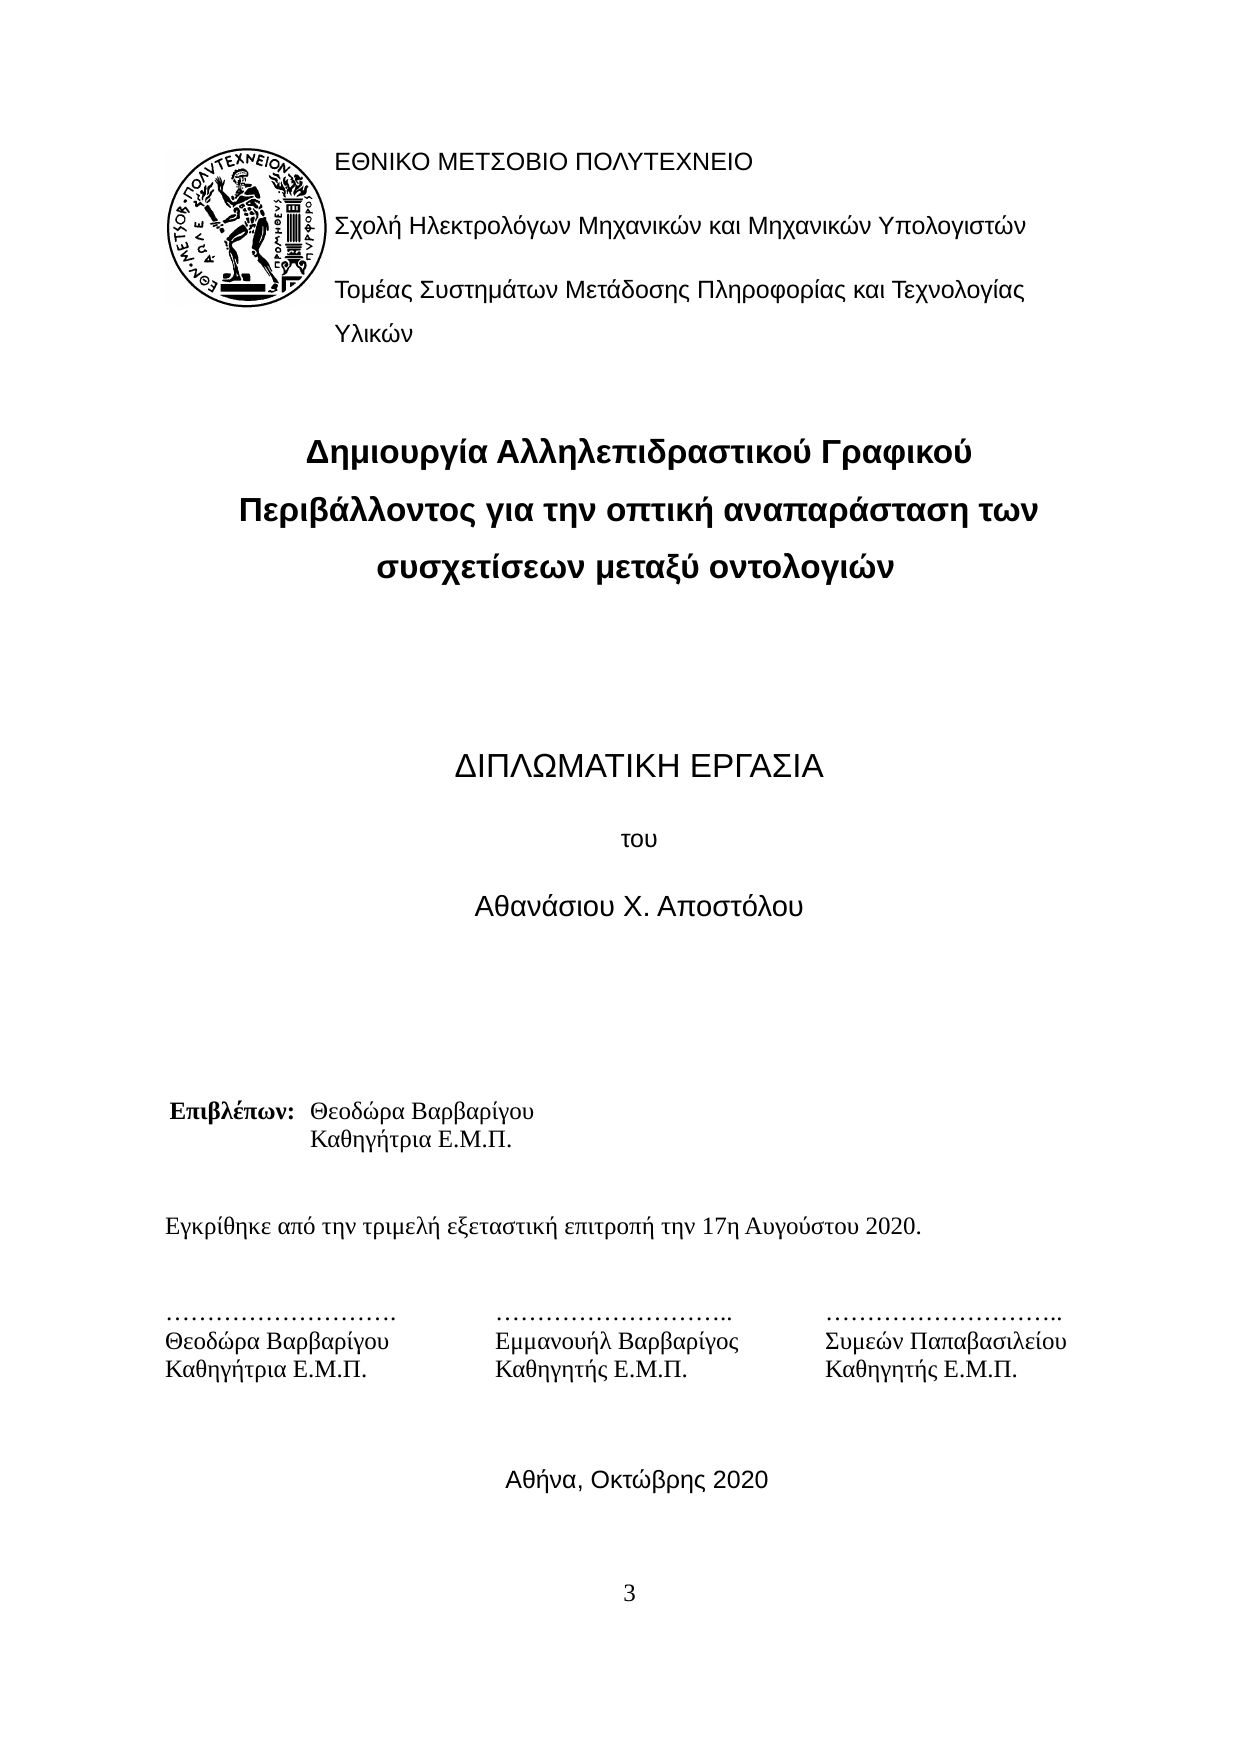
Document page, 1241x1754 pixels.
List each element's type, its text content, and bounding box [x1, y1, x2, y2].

table_header [165, 147, 334, 383]
text του [186, 824, 1093, 853]
picture [165, 147, 330, 309]
table_header [420, 1297, 495, 1383]
table_header ………………………. Θεοδώρα Βαρβαρίγου Καθηγήτρια Ε.Μ.Π. [165, 1297, 420, 1383]
table_header [750, 1297, 825, 1383]
text Αθανάσιου Χ. Αποστόλου [186, 889, 1093, 922]
text Αθήνα, Οκτώβρης 2020 [186, 1465, 1088, 1494]
text ΔΙΠΛΩΜΑΤΙΚΗ ΕΡΓΑΣΙΑ [186, 746, 1093, 784]
table_header ……………………….. Εμμανουήλ Βαρβαρίγος Καθηγητής Ε.Μ.Π. [495, 1297, 750, 1383]
text Δημιουργία Αλληλεπιδραστικού Γραφικού Περιβάλλοντος για την οπτική αναπαράσταση των συσχετίσεων μεταξύ οντολογιών [186, 432, 1093, 586]
table_header ΕΘΝΙΚΟ ΜΕΤΣΟΒΙΟ ΠΟΛΥΤΕΧΝΕΙΟ Σχολή Ηλεκτρολόγων Μηχανικών και Μηχανικών Υπολογιστών Τομέας Συστημάτων Μετάδοσης Πληροφορίας και Τεχνολογίας Υλικών [334, 147, 1093, 383]
table_header ……………………….. Συμεών Παπαβασιλείου Καθηγητής Ε.Μ.Π. [825, 1297, 1093, 1383]
table_header Επιβλέπων: [169, 1096, 310, 1153]
text Εγκρίθηκε από την τριμελή εξεταστική επιτροπή την 17η Αυγούστου 2020. [165, 1211, 1093, 1239]
table_header Θεοδώρα Βαρβαρίγου Καθηγήτρια Ε.Μ.Π. [310, 1096, 1093, 1153]
